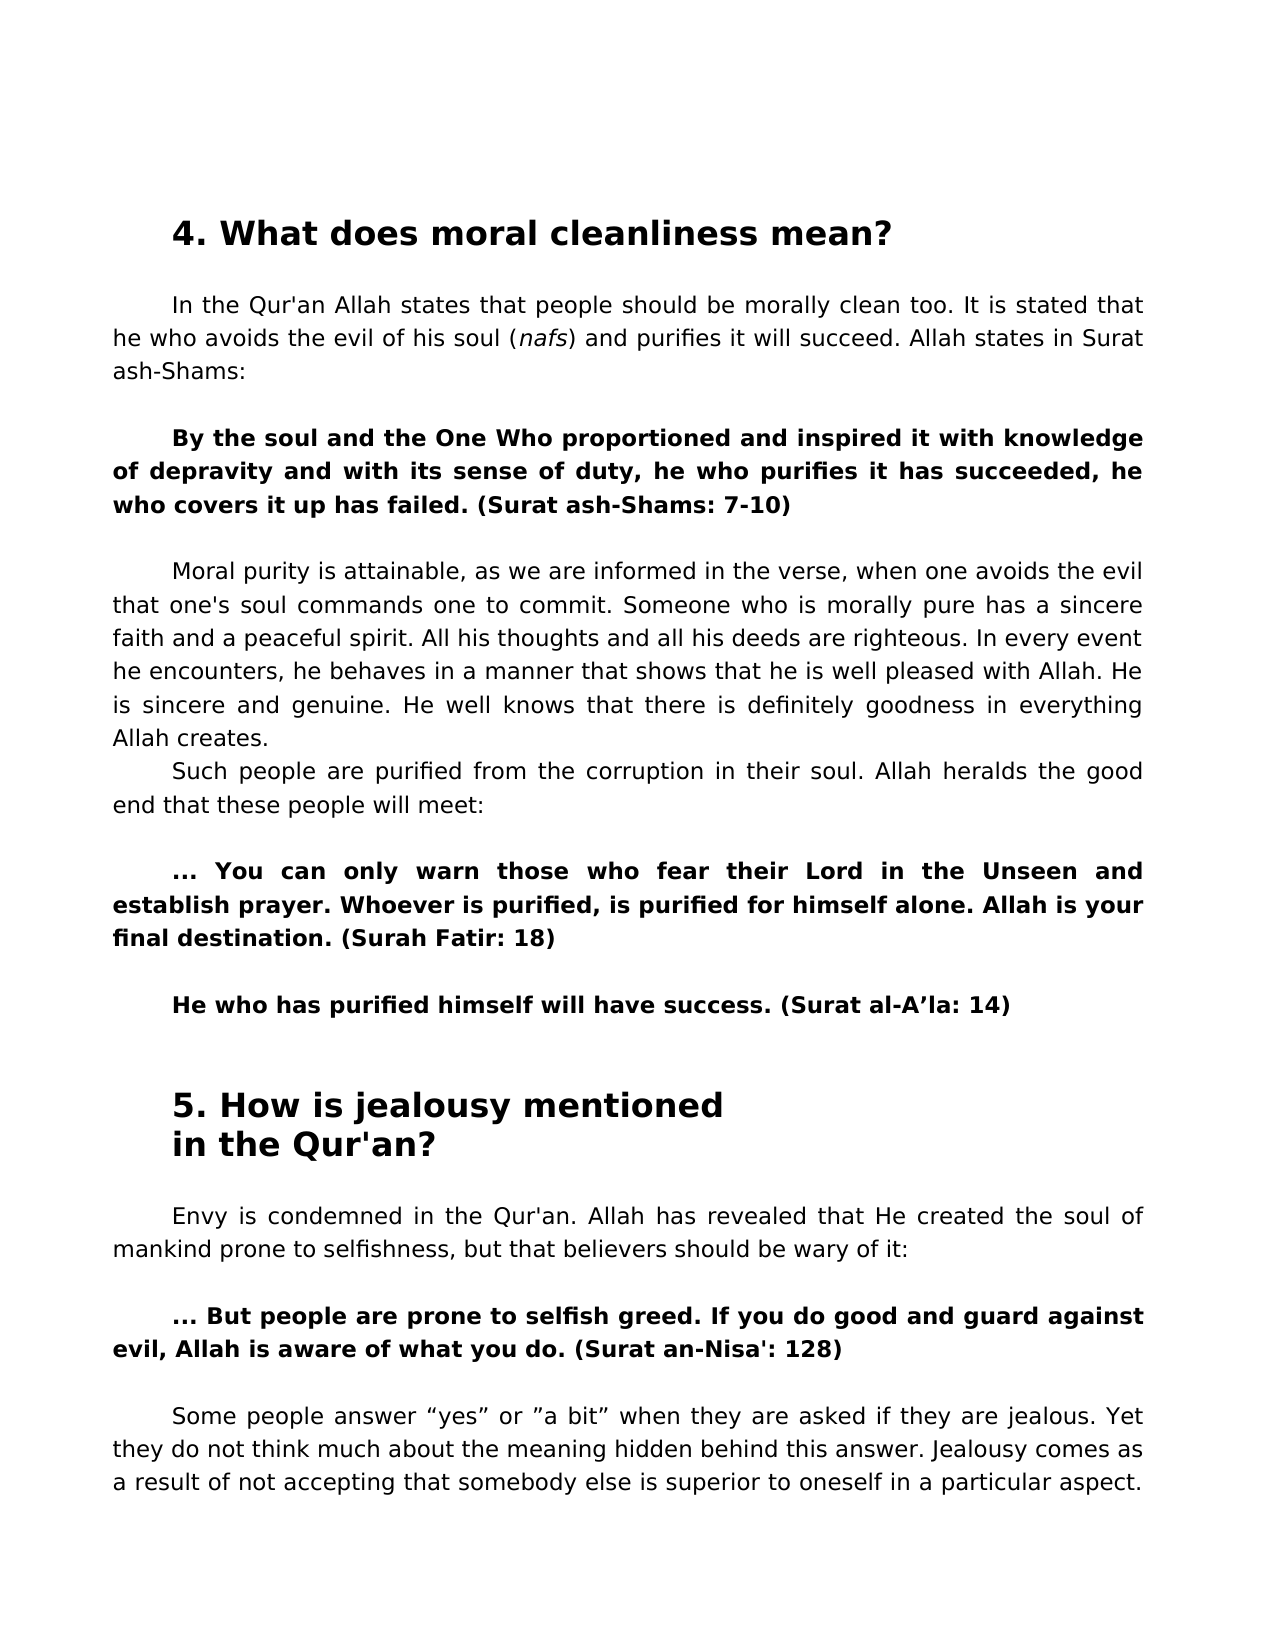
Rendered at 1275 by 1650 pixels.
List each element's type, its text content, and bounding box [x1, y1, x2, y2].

text Such people are purified from the corruption in their soul. Allah heralds the good end that these people will meet: [112, 753, 1145, 820]
text in the Qur'an? [112, 1125, 1145, 1164]
text 4. What does moral cleanliness mean? [112, 214, 1145, 253]
text Some people answer “yes” or ”a bit” when they are asked if they are jealous. Yet they do not think much about the meaning hidden behind this answer. Jealousy comes as a result of not accepting that somebody else is superior to oneself in a particular aspect. [112, 1397, 1145, 1497]
text He who has purified himself will have success. (Surat al-A’la: 14) [112, 986, 1145, 1020]
text Moral purity is attainable, as we are informed in the verse, when one avoids the evil that one's soul commands one to commit. Someone who is morally pure has a sincere faith and a peaceful spirit. All his thoughts and all his deeds are righteous. In every event he encounters, he behaves in a manner that shows that he is well pleased with Allah. He is sincere and genuine. He well knows that there is definitely goodness in everything Allah creates. [112, 553, 1145, 753]
text 5. How is jealousy mentioned [112, 1086, 1145, 1125]
text ... You can only warn those who fear their Lord in the Unseen and establish prayer. Whoever is purified, is purified for himself alone. Allah is your final destination. (Surah Fatir: 18) [112, 853, 1145, 953]
text ... But people are prone to selfish greed. If you do good and guard against evil, Allah is aware of what you do. (Surat an-Nisa': 128) [112, 1297, 1145, 1364]
text In the Qur'an Allah states that people should be morally clean too. It is stated that he who avoids the evil of his soul (nafs) and purifies it will succeed. Allah states in Surat ash-Shams: [112, 286, 1145, 386]
text Envy is condemned in the Qur'an. Allah has revealed that He created the soul of mankind prone to selfishness, but that believers should be wary of it: [112, 1197, 1145, 1264]
text By the soul and the One Who proportioned and inspired it with knowledge of depravity and with its sense of duty, he who purifies it has succeeded, he who covers it up has failed. (Surat ash-Shams: 7-10) [112, 420, 1145, 520]
